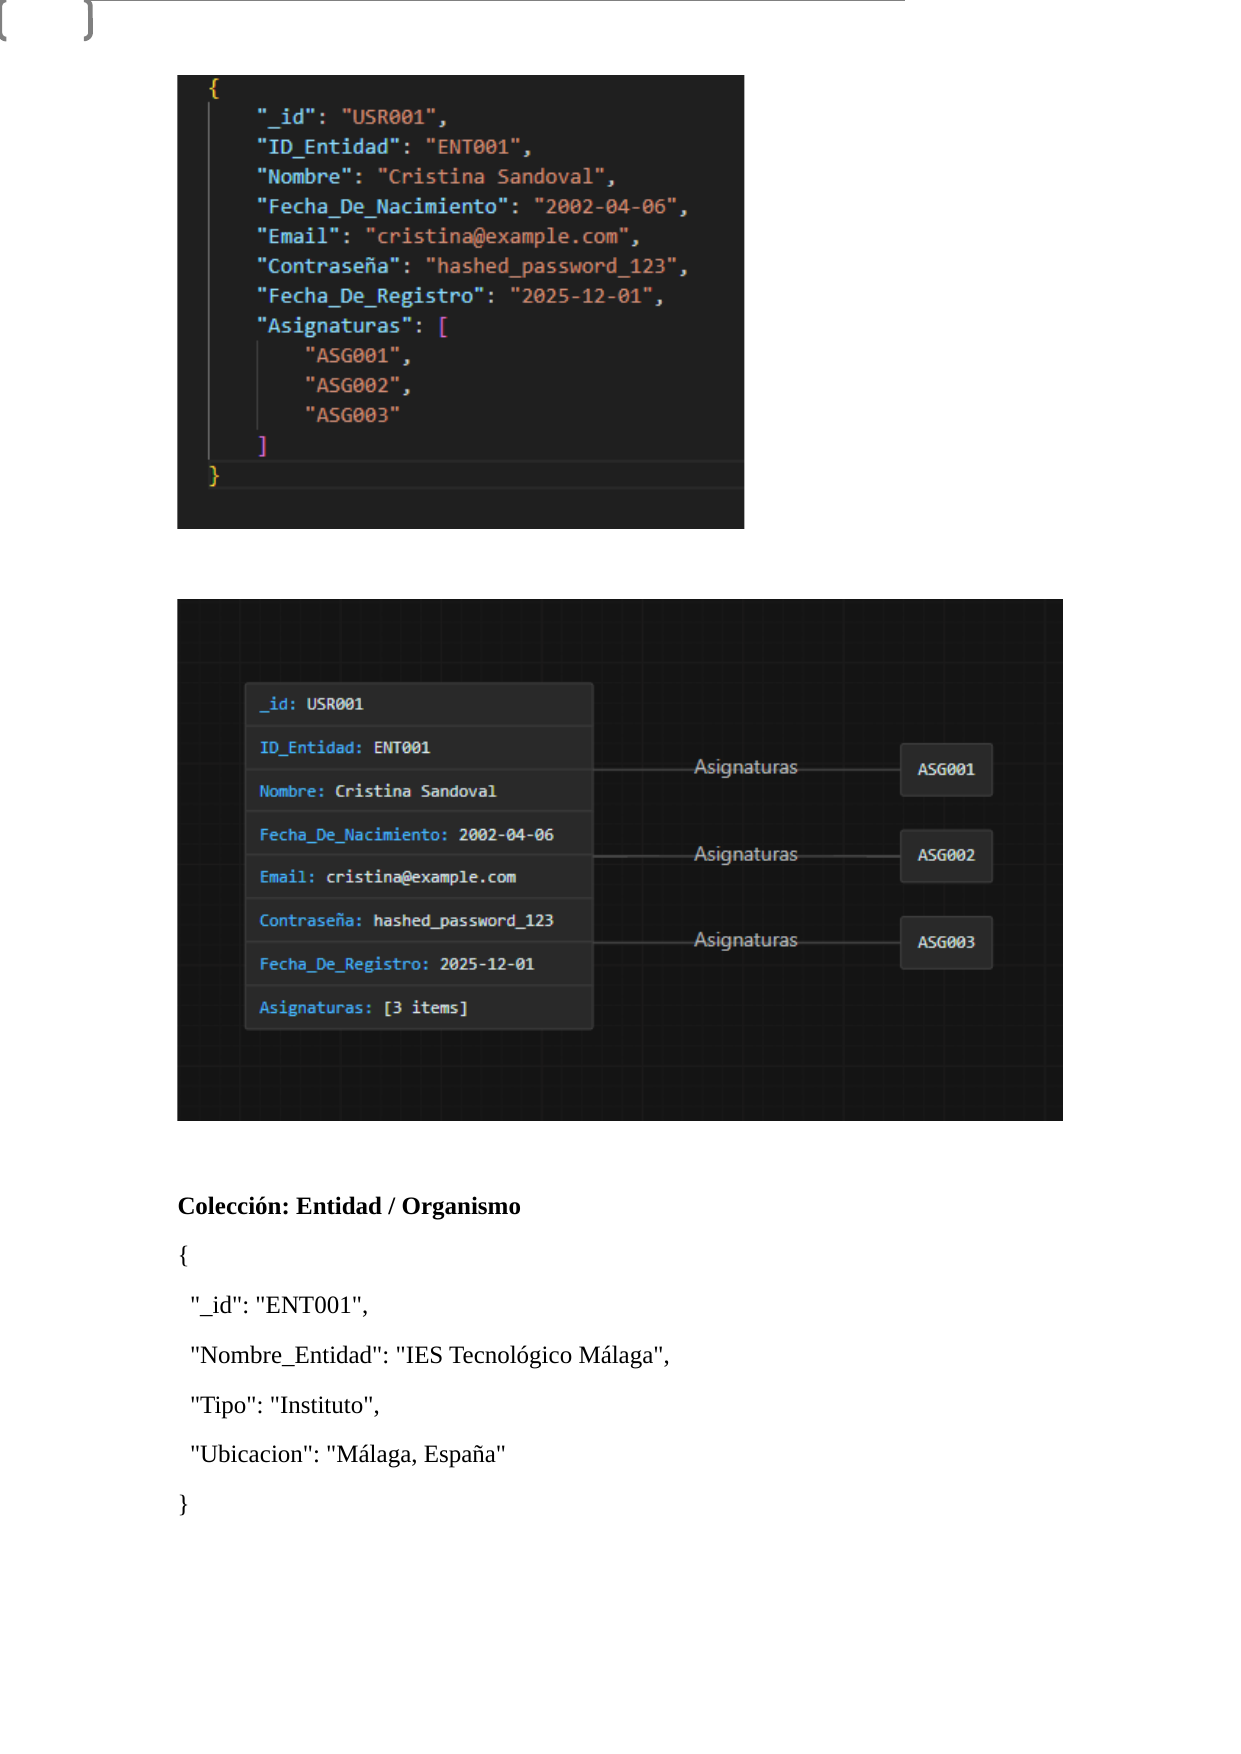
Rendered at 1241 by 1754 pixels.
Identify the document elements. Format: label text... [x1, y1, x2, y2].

text "_id": "ENT001", [177, 1290, 1063, 1319]
text "Ubicacion": "Málaga, España" [177, 1439, 1063, 1468]
text "Nombre_Entidad": "IES Tecnológico Málaga", [177, 1340, 1063, 1369]
text "Tipo": "Instituto", [177, 1390, 1063, 1418]
text { [177, 1241, 1063, 1269]
text Colección: Entidad / Organismo [177, 1191, 1063, 1220]
text } [177, 1489, 1063, 1518]
